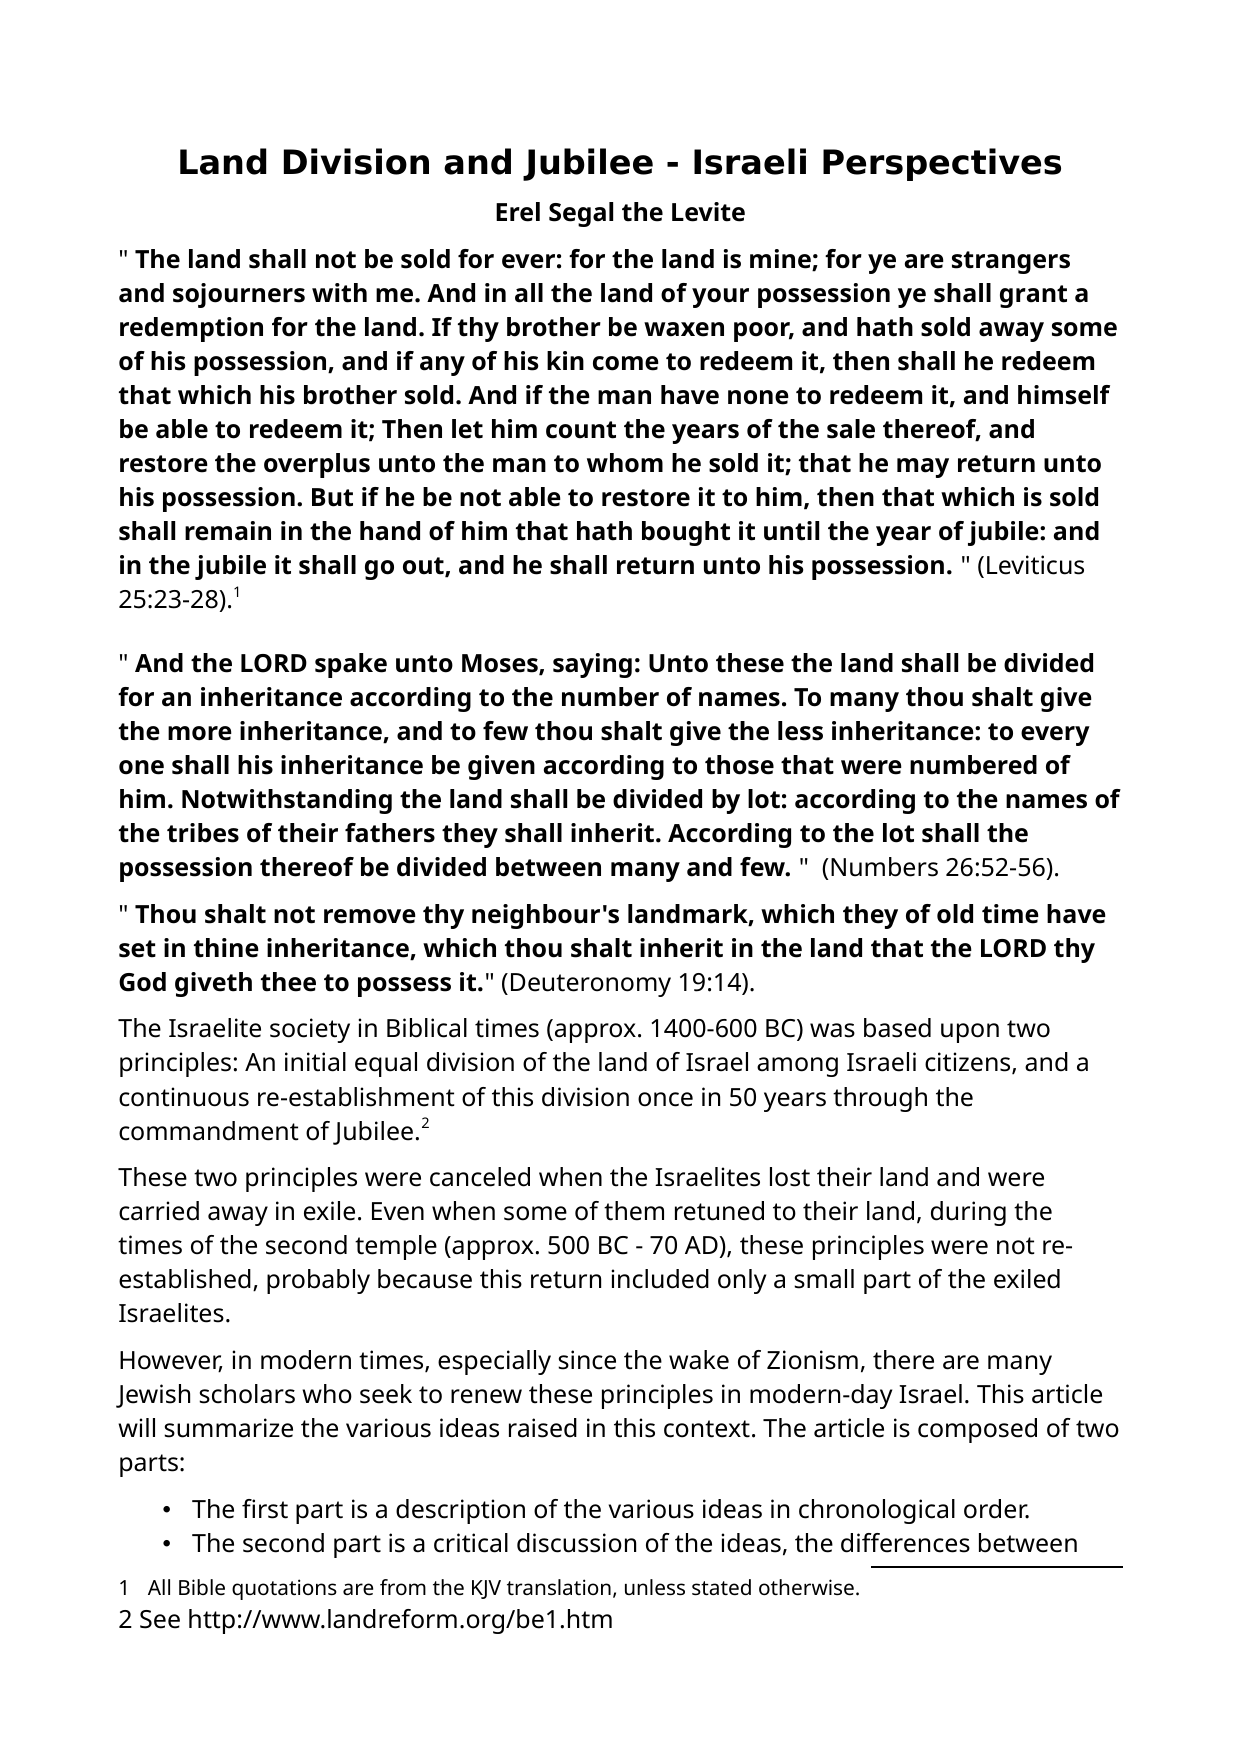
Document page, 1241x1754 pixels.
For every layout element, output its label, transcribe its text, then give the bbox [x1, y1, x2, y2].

text " The land shall not be sold for ever: for the land is mine; for ye are strangers and sojourners with me. And in all the land of your possession ye shall grant a redemption for the land. If thy brother be waxen poor, and hath sold away some of his possession, and if any of his kin come to redeem it, then shall he redeem that which his brother sold. And if the man have none to redeem it, and himself be able to redeem it; Then let him count the years of the sale thereof, and restore the overplus unto the man to whom he sold it; that he may return unto his possession. But if he be not able to restore it to him, then that which is sold shall remain in the hand of him that hath bought it until the year of jubile: and in the jubile it shall go out, and he shall return unto his possession. " (Leviticus 25:23-28). [118, 241, 1122, 616]
text " And the LORD spake unto Moses, saying: Unto these the land shall be divided for an inheritance according to the number of names. To many thou shalt give the more inheritance, and to few thou shalt give the less inheritance: to every one shall his inheritance be given according to those that were numbered of him. Notwithstanding the land shall be divided by lot: according to the names of the tribes of their fathers they shall inherit. According to the lot shall the possession thereof be divided between many and few. " (Numbers 26:52-56). [118, 645, 1122, 884]
subtitle Land Division and Jubilee - Israeli Perspectives [118, 143, 1122, 182]
text " Thou shalt not remove thy neighbour's landmark, which they of old time have set in thine inheritance, which thou shalt inherit in the land that the LORD thy God giveth thee to possess it." (Deuteronomy 19:14). [118, 896, 1122, 998]
text These two principles were canceled when the Israelites lost their land and were carried away in exile. Even when some of them retuned to their land, during the times of the second temple (approx. 500 BC - 70 AD), these principles were not re-established, probably because this return included only a small part of the exiled Israelites. [118, 1160, 1122, 1330]
list The first part is a description of the various ideas in chronological order. [162, 1491, 1122, 1525]
text All Bible quotations are from the KJV translation, unless stated otherwise. [118, 1573, 1122, 1602]
list The second part is a critical discussion of the ideas, the differences between [162, 1525, 1122, 1559]
text However, in modern times, especially since the wake of Zionism, there are many Jewish scholars who seek to renew these principles in modern-day Israel. This article will summarize the various ideas raised in this context. The article is composed of two parts: [118, 1343, 1122, 1479]
text The Israelite society in Biblical times (approx. 1400-600 BC) was based upon two principles: An initial equal division of the land of Israel among Israeli citizens, and a continuous re-establishment of this division once in 50 years through the commandment of Jubilee. [118, 1011, 1122, 1147]
text See http://www.landreform.org/be1.htm [118, 1602, 1122, 1636]
text Erel Segal the Levite [118, 195, 1122, 229]
